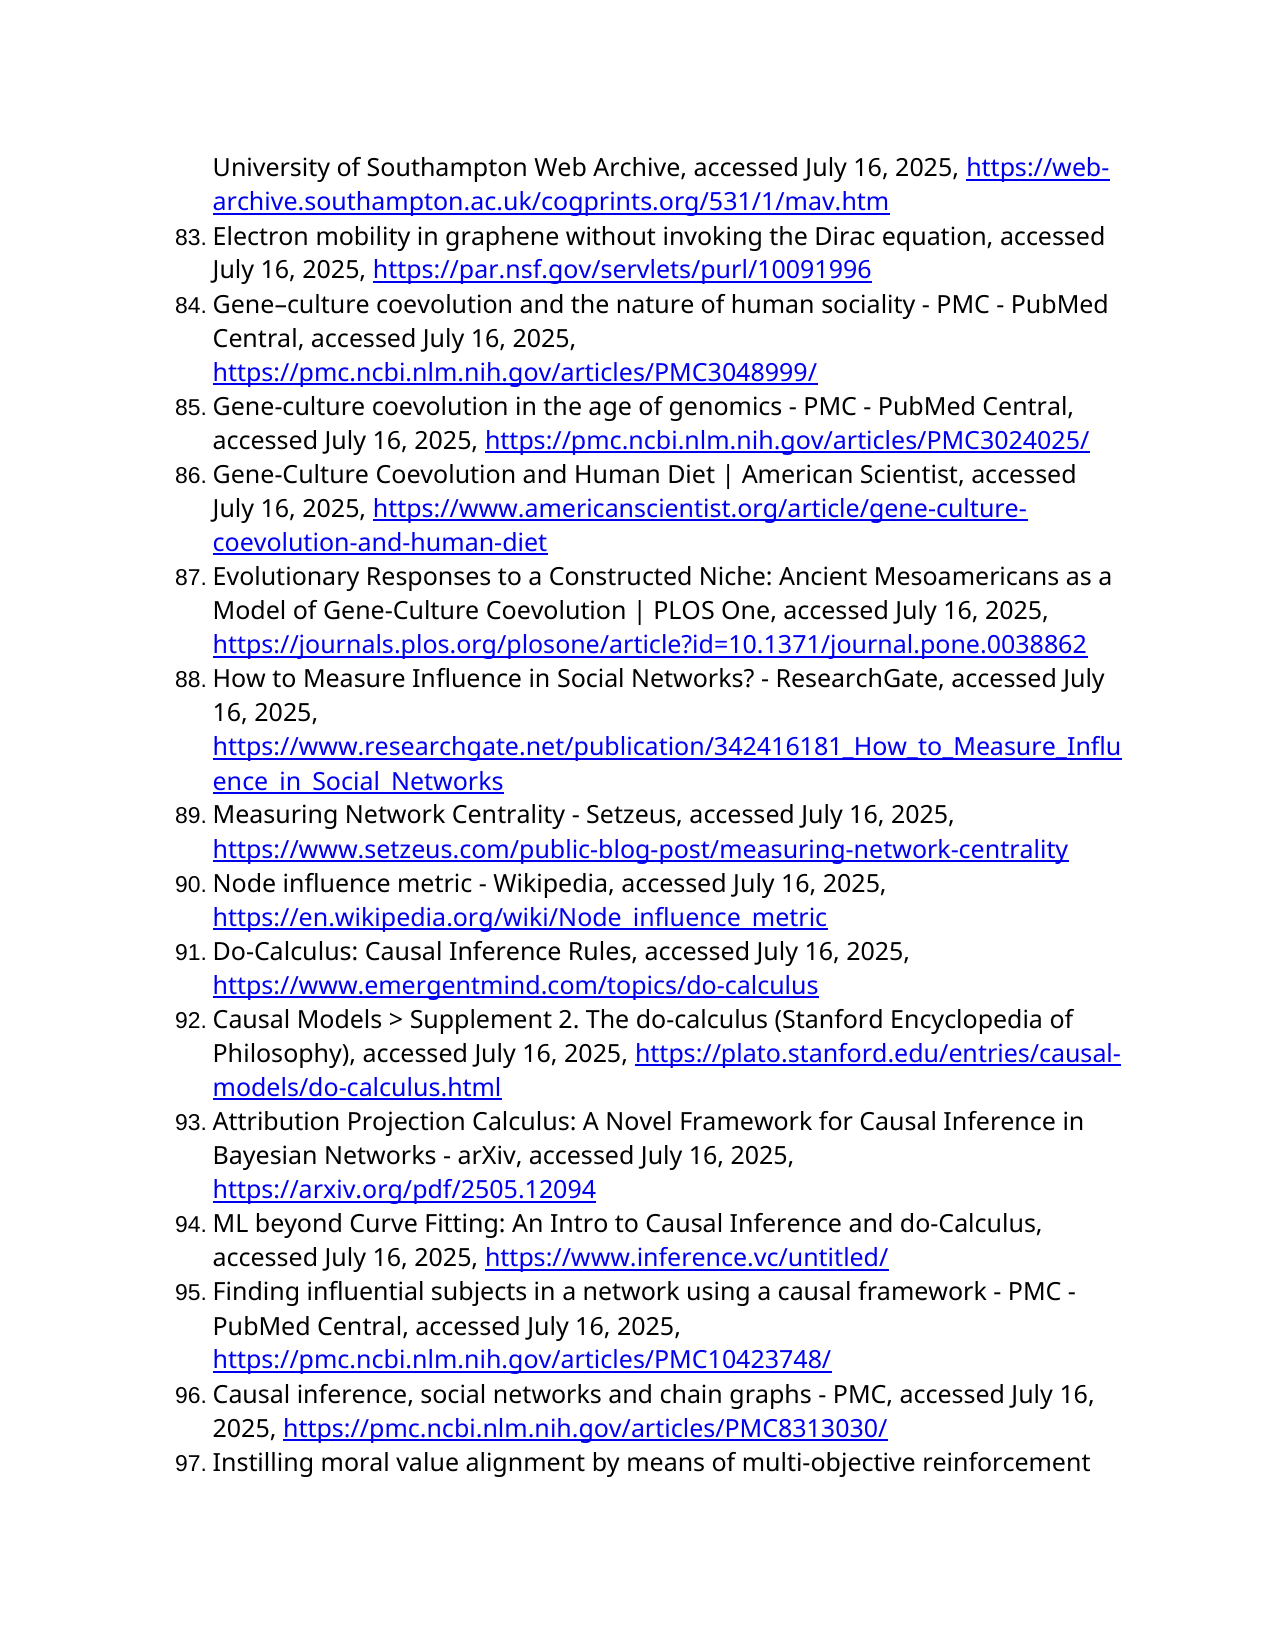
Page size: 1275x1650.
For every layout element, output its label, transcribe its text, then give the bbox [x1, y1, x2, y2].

list Gene-Culture Coevolution and Human Diet | American Scientist, accessed July 16, 2025, https://www.americanscientist.org/article/gene-culture-coevolution-and-human-diet [175, 457, 1125, 559]
list Causal Models > Supplement 2. The do-calculus (Stanford Encyclopedia of Philosophy), accessed July 16, 2025, https://plato.stanford.edu/entries/causal-models/do-calculus.html [175, 1002, 1125, 1104]
list Gene–culture coevolution and the nature of human sociality - PMC - PubMed Central, accessed July 16, 2025, https://pmc.ncbi.nlm.nih.gov/articles/PMC3048999/ [175, 286, 1125, 388]
list Finding influential subjects in a network using a causal framework - PMC - PubMed Central, accessed July 16, 2025, https://pmc.ncbi.nlm.nih.gov/articles/PMC10423748/ [175, 1274, 1125, 1376]
list How to Measure Influence in Social Networks? - ResearchGate, accessed July 16, 2025, https://www.researchgate.net/publication/342416181_How_to_Measure_Influence_in_Social_Networks [175, 661, 1125, 797]
list Attribution Projection Calculus: A Novel Framework for Causal Inference in Bayesian Networks - arXiv, accessed July 16, 2025, https://arxiv.org/pdf/2505.12094 [175, 1104, 1125, 1206]
list Evolutionary Responses to a Constructed Niche: Ancient Mesoamericans as a Model of Gene-Culture Coevolution | PLOS One, accessed July 16, 2025, https://journals.plos.org/plosone/article?id=10.1371/journal.pone.0038862 [175, 559, 1125, 661]
list - University of Southampton Web Archive, accessed July 16, 2025, https://web-archive.southampton.ac.uk/cogprints.org/531/1/mav.htm [175, 150, 1125, 218]
list ML beyond Curve Fitting: An Intro to Causal Inference and do-Calculus, accessed July 16, 2025, https://www.inference.vc/untitled/ [175, 1206, 1125, 1274]
list Electron mobility in graphene without invoking the Dirac equation, accessed July 16, 2025, https://par.nsf.gov/servlets/purl/10091996 [175, 218, 1125, 286]
list Gene-culture coevolution in the age of genomics - PMC - PubMed Central, accessed July 16, 2025, https://pmc.ncbi.nlm.nih.gov/articles/PMC3024025/ [175, 388, 1125, 457]
list Node influence metric - Wikipedia, accessed July 16, 2025, https://en.wikipedia.org/wiki/Node_influence_metric [175, 865, 1125, 933]
list Causal inference, social networks and chain graphs - PMC, accessed July 16, 2025, https://pmc.ncbi.nlm.nih.gov/articles/PMC8313030/ [175, 1376, 1125, 1444]
list Measuring Network Centrality - Setzeus, accessed July 16, 2025, https://www.setzeus.com/public-blog-post/measuring-network-centrality [175, 797, 1125, 865]
list Do-Calculus: Causal Inference Rules, accessed July 16, 2025, https://www.emergentmind.com/topics/do-calculus [175, 933, 1125, 1002]
list Instilling moral value alignment by means of multi-objective reinforcement [175, 1444, 1125, 1478]
